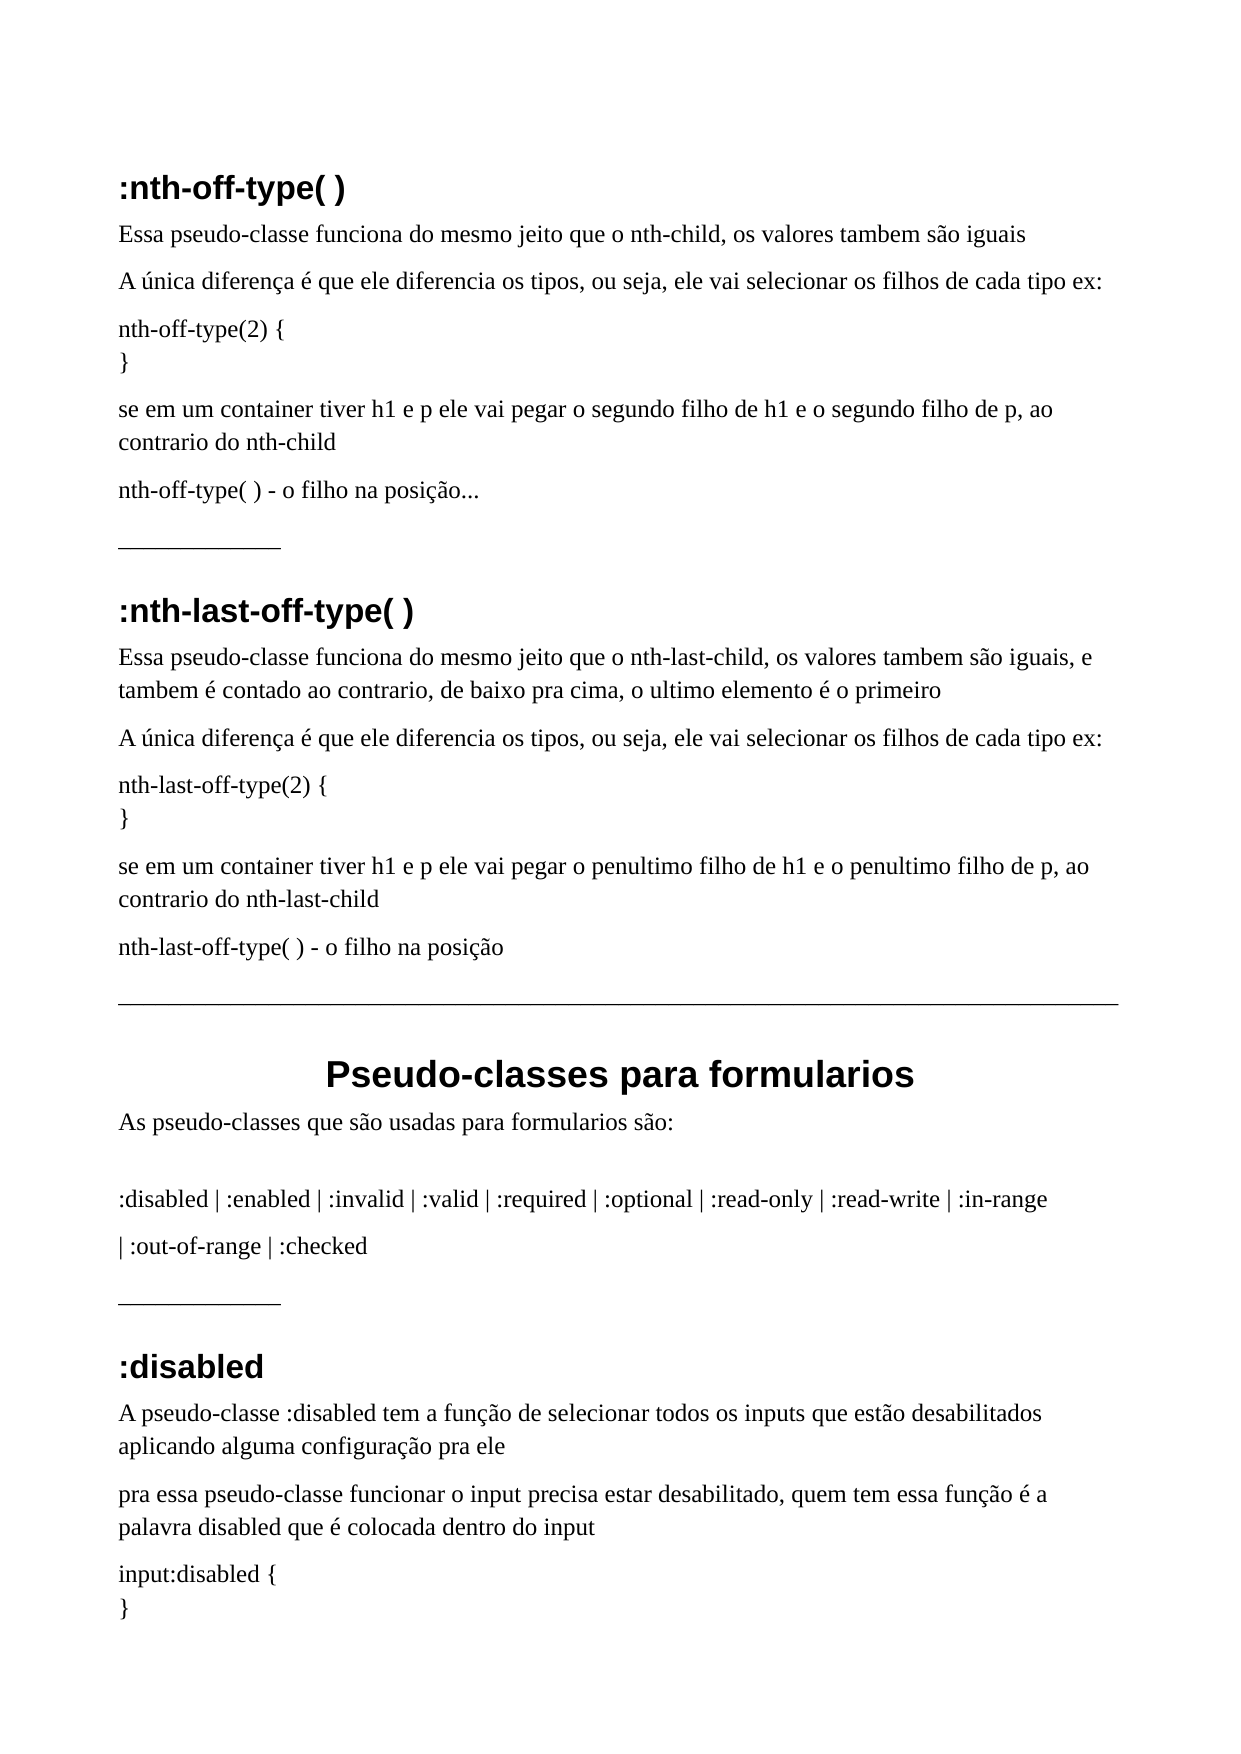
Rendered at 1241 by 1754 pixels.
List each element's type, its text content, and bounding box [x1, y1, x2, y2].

text A única diferença é que ele diferencia os tipos, ou seja, ele vai selecionar os filhos de cada tipo ex: [118, 266, 1122, 295]
text pra essa pseudo-classe funcionar o input precisa estar desabilitado, quem tem essa função é a palavra disabled que é colocada dentro do input [118, 1479, 1122, 1541]
text | :out-of-range | :checked [118, 1231, 1122, 1260]
subtitle :nth-off-type( ) [118, 168, 1122, 206]
text nth-last-off-type( ) - o filho na posição [118, 932, 1122, 960]
text se em um container tiver h1 e p ele vai pegar o penultimo filho de h1 e o penultimo filho de p, ao contrario do nth-last-child [118, 851, 1122, 913]
text se em um container tiver h1 e p ele vai pegar o segundo filho de h1 e o segundo filho de p, ao contrario do nth-child [118, 394, 1122, 456]
text :disabled | :enabled | :invalid | :valid | :required | :optional | :read-only | :read-write | :in-range [118, 1184, 1122, 1212]
text ________________________________________________________________________________ [118, 979, 1122, 1008]
subtitle Pseudo-classes para formularios [118, 1052, 1122, 1095]
text As pseudo-classes que são usadas para formularios são: [118, 1107, 1122, 1136]
text nth-last-off-type(2) { } [118, 770, 1122, 832]
text _____________ [118, 523, 1122, 551]
text Essa pseudo-classe funciona do mesmo jeito que o nth-child, os valores tambem são iguais [118, 219, 1122, 247]
text nth-off-type(2) { } [118, 314, 1122, 376]
text A única diferença é que ele diferencia os tipos, ou seja, ele vai selecionar os filhos de cada tipo ex: [118, 723, 1122, 751]
text Essa pseudo-classe funciona do mesmo jeito que o nth-last-child, os valores tambem são iguais, e tambem é contado ao contrario, de baixo pra cima, o ultimo elemento é o primeiro [118, 642, 1122, 704]
text input:disabled { } [118, 1559, 1122, 1621]
text A pseudo-classe :disabled tem a função de selecionar todos os inputs que estão desabilitados aplicando alguma configuração pra ele [118, 1398, 1122, 1460]
text _____________ [118, 1279, 1122, 1308]
text nth-off-type( ) - o filho na posição... [118, 475, 1122, 504]
subtitle :disabled [118, 1347, 1122, 1386]
subtitle :nth-last-off-type( ) [118, 591, 1122, 629]
